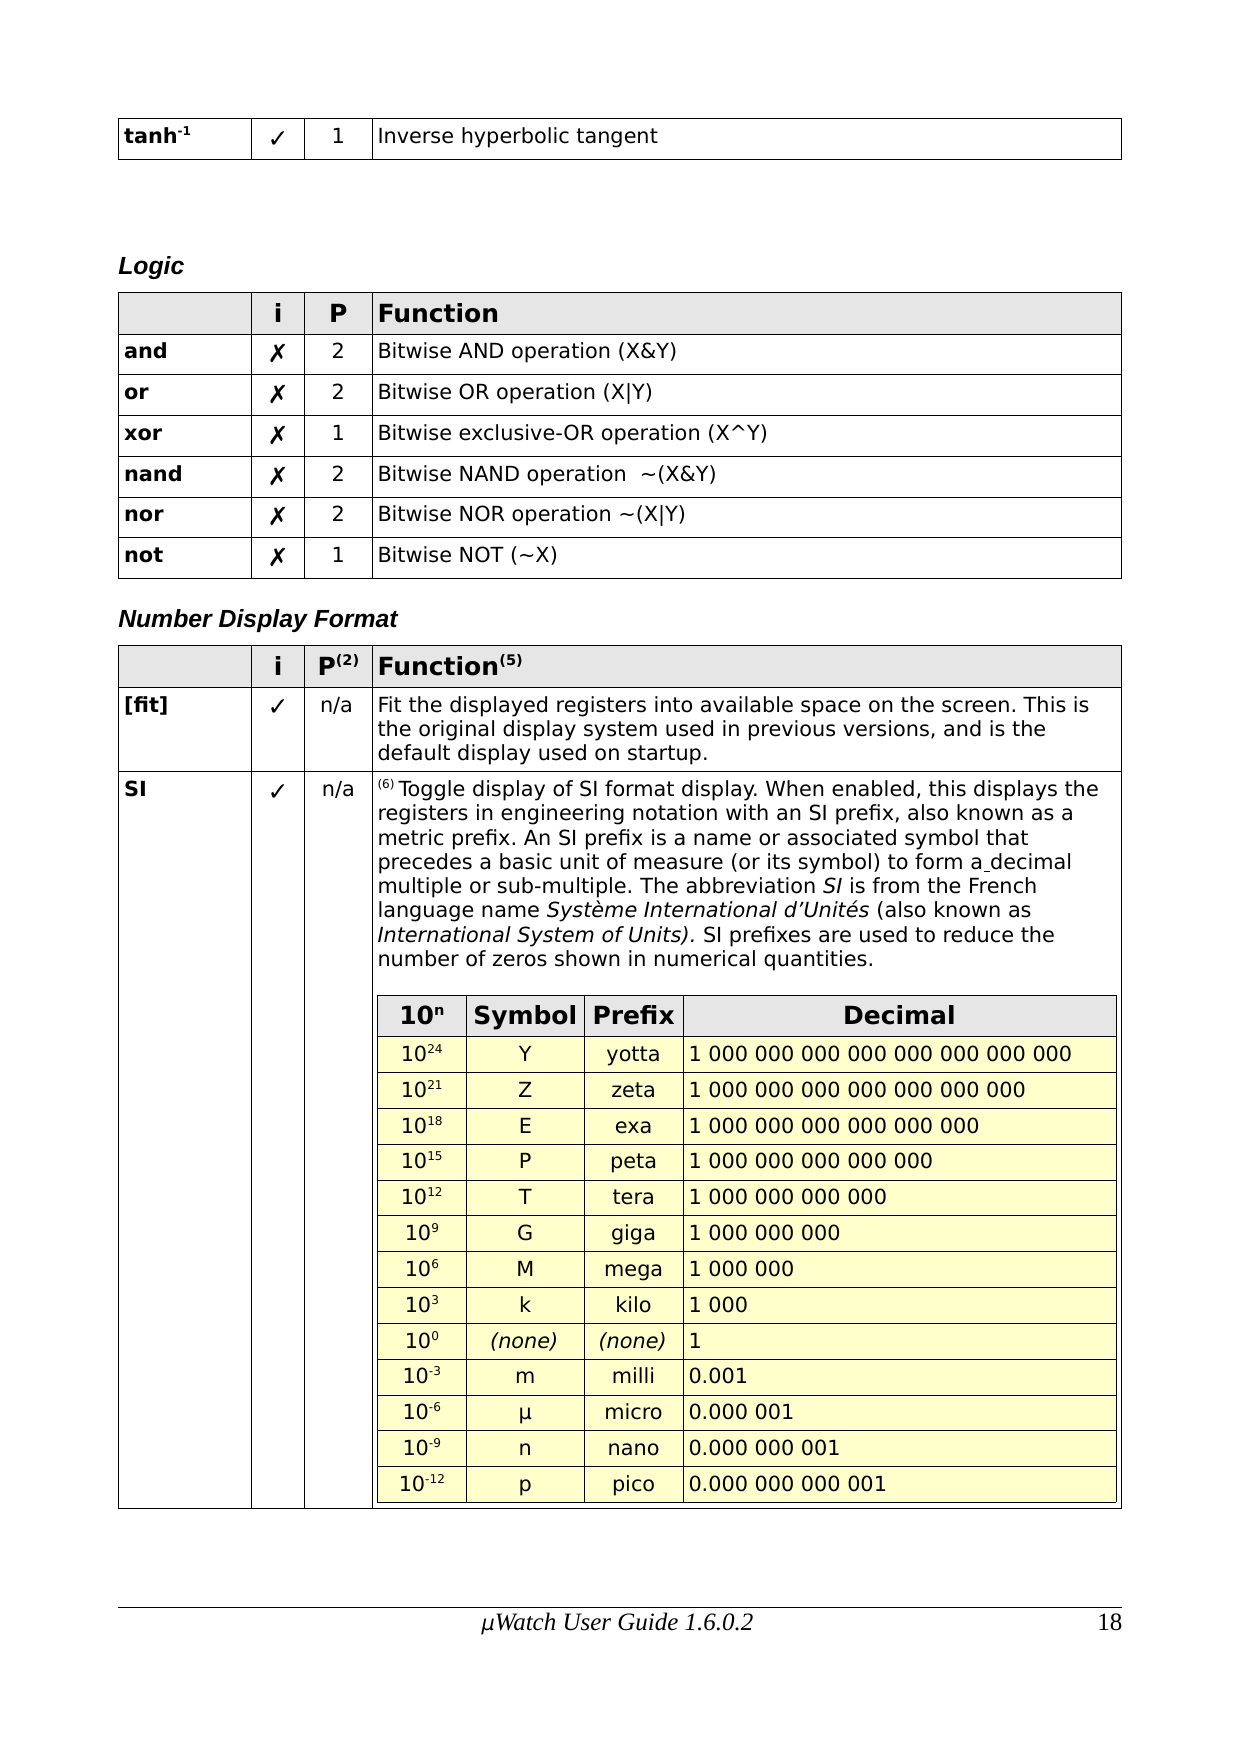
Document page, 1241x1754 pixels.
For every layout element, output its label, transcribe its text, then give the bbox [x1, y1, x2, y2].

table_cell 1 000 000 000 000 [684, 1181, 1116, 1215]
table_cell micro [585, 1396, 683, 1430]
table_header Function [373, 293, 1121, 334]
table_cell k [467, 1288, 584, 1323]
table_header i [252, 646, 304, 687]
table_header P [305, 293, 372, 334]
table_cell M [467, 1252, 584, 1287]
table_cell E [467, 1109, 584, 1144]
table_cell tera [585, 1181, 683, 1215]
table_cell Bitwise OR operation (X|Y) [373, 375, 1121, 415]
table_cell Y [467, 1037, 584, 1072]
table_cell and [119, 335, 251, 374]
table_header [119, 646, 251, 687]
table_cell 10-12 [378, 1467, 466, 1502]
table_cell 0.000 001 [684, 1396, 1116, 1430]
table_cell 1015 [378, 1145, 466, 1179]
table_cell 100 [378, 1324, 466, 1359]
table_cell n [467, 1431, 584, 1466]
table_cell 1021 [378, 1073, 466, 1108]
table_cell peta [585, 1145, 683, 1179]
table_cell Bitwise NAND operation ~(X&Y) [373, 457, 1121, 497]
table_cell 106 [378, 1252, 466, 1287]
table_cell 2 [305, 335, 372, 374]
table_cell 1012 [378, 1181, 466, 1215]
table_cell giga [585, 1216, 683, 1251]
table_cell 10-6 [378, 1396, 466, 1430]
table_cell SI [119, 772, 251, 1508]
table_cell ✗ [252, 538, 304, 578]
table_cell nano [585, 1431, 683, 1466]
table_cell 0.000 000 001 [684, 1431, 1116, 1466]
table_cell pico [585, 1467, 683, 1502]
table_cell 1 [684, 1324, 1116, 1359]
table_cell tanh-1 [119, 119, 251, 159]
table_header Prefix [585, 996, 683, 1036]
table_cell ✗ [252, 416, 304, 456]
table_cell exa [585, 1109, 683, 1144]
table_cell ✓ [252, 688, 304, 771]
table_cell xor [119, 416, 251, 456]
table_cell m [467, 1360, 584, 1394]
table_cell (none) [585, 1324, 683, 1359]
table_cell 1 000 [684, 1288, 1116, 1323]
table_cell 10-3 [378, 1360, 466, 1394]
table_cell (none) [467, 1324, 584, 1359]
table_header [119, 293, 251, 334]
table_cell n/a [305, 688, 372, 771]
table_cell G [467, 1216, 584, 1251]
table_cell Bitwise AND operation (X&Y) [373, 335, 1121, 374]
table_cell 1018 [378, 1109, 466, 1144]
table_cell yotta [585, 1037, 683, 1072]
table_cell zeta [585, 1073, 683, 1108]
table_header Function(5) [373, 646, 1121, 687]
table_cell mega [585, 1252, 683, 1287]
table_cell 1 000 000 000 000 000 000 [684, 1109, 1116, 1144]
table_cell Inverse hyperbolic tangent [373, 119, 1121, 159]
table_cell P [467, 1145, 584, 1179]
table_cell not [119, 538, 251, 578]
table_cell 1 [305, 538, 372, 578]
table_cell 10-9 [378, 1431, 466, 1466]
table_cell milli [585, 1360, 683, 1394]
table_cell n/a [305, 772, 372, 1508]
table_cell ✓ [252, 119, 304, 159]
table_cell 1 000 000 000 000 000 000 000 000 [684, 1037, 1116, 1072]
table_cell 1 000 000 [684, 1252, 1116, 1287]
table_header i [252, 293, 304, 334]
table_cell Bitwise NOT (~X) [373, 538, 1121, 578]
table_cell ✗ [252, 335, 304, 374]
table_cell 1 [305, 119, 372, 159]
table_cell Fit the displayed registers into available space on the screen. This is the original display system used in previous versions, and is the default display used on startup. [373, 688, 1121, 771]
table_cell µ [467, 1396, 584, 1430]
table_cell nor [119, 498, 251, 537]
subtitle Number Display Format [118, 604, 1122, 633]
table_cell 1024 [378, 1037, 466, 1072]
table_cell ✓ [252, 772, 304, 1508]
table_cell nand [119, 457, 251, 497]
table_cell 109 [378, 1216, 466, 1251]
table_cell ✗ [252, 498, 304, 537]
table_header P(2) [305, 646, 372, 687]
table_cell kilo [585, 1288, 683, 1323]
table_cell 0.001 [684, 1360, 1116, 1394]
table_header Decimal [684, 996, 1116, 1036]
table_cell 2 [305, 457, 372, 497]
table_cell p [467, 1467, 584, 1502]
subtitle Logic [118, 251, 1122, 279]
table_cell 1 000 000 000 000 000 000 000 [684, 1073, 1116, 1108]
table_cell (6) Toggle display of SI format display. When enabled, this displays the registers in engineering notation with an SI prefix, also known as a metric prefix. An SI prefix is a name or associated symbol that precedes a basic unit of measure (or its symbol) to form a decimal multiple or sub-multiple. The abbreviation SI is from the French language name Système International d’Unités (also known as International System of Units). SI prefixes are used to reduce the number of zeros shown in numerical quantities. [373, 772, 1121, 1508]
table_cell 1 000 000 000 000 000 [684, 1145, 1116, 1179]
table_cell 0.000 000 000 001 [684, 1467, 1116, 1502]
table_cell or [119, 375, 251, 415]
table_cell 1 [305, 416, 372, 456]
table_cell [fit] [119, 688, 251, 771]
table_cell T [467, 1181, 584, 1215]
table_cell 2 [305, 498, 372, 537]
table_cell 2 [305, 375, 372, 415]
table_cell ✗ [252, 457, 304, 497]
table_header 10n [378, 996, 466, 1036]
table_cell Bitwise NOR operation ~(X|Y) [373, 498, 1121, 537]
table_cell 1 000 000 000 [684, 1216, 1116, 1251]
table_header Symbol [467, 996, 584, 1036]
table_cell Z [467, 1073, 584, 1108]
table_cell 103 [378, 1288, 466, 1323]
table_cell ✗ [252, 375, 304, 415]
table_cell Bitwise exclusive-OR operation (X^Y) [373, 416, 1121, 456]
